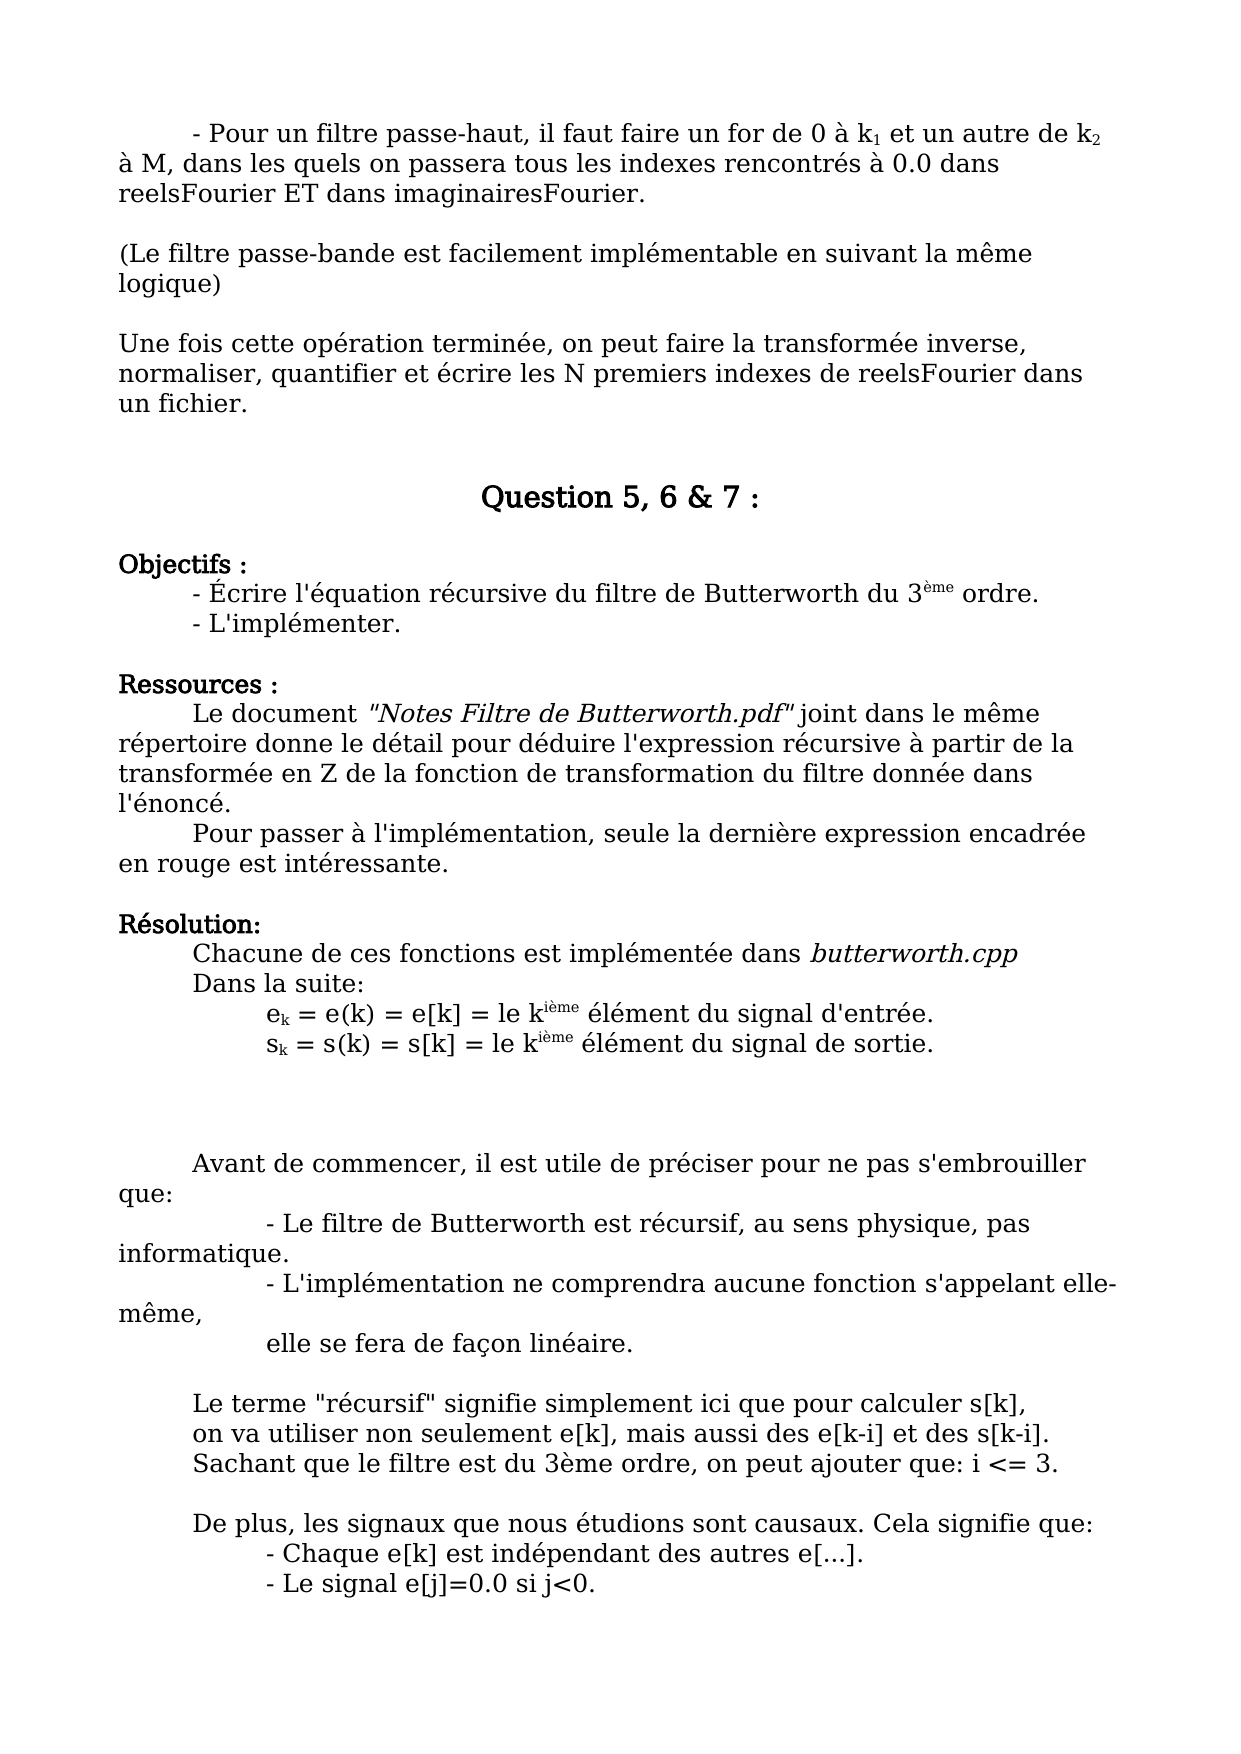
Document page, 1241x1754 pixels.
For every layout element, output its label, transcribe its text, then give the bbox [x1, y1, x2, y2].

text sk = s(k) = s[k] = le kième élément du signal de sortie. [118, 1028, 1122, 1058]
text Ressources : [118, 668, 1122, 698]
text ek = e(k) = e[k] = le kième élément du signal d'entrée. [118, 998, 1122, 1028]
text elle se fera de façon linéaire. [118, 1328, 1122, 1358]
text Objectifs : [118, 548, 1122, 578]
text - Pour un filtre passe-haut, il faut faire un for de 0 à k1 et un autre de k2 à M, dans les quels on passera tous les indexes rencontrés à 0.0 dans reelsFourier ET dans imaginairesFourier. [118, 118, 1122, 208]
text - Chaque e[k] est indépendant des autres e[…]. [118, 1538, 1122, 1568]
text Sachant que le filtre est du 3ème ordre, on peut ajouter que: i <= 3. [118, 1448, 1122, 1478]
text - Le signal e[j]=0.0 si j<0. [118, 1568, 1122, 1598]
text Pour passer à l'implémentation, seule la dernière expression encadrée en rouge est intéressante. [118, 818, 1122, 878]
text Résolution: [118, 908, 1122, 938]
text Chacune de ces fonctions est implémentée dans butterworth.cpp [118, 938, 1122, 968]
text - L'implémentation ne comprendra aucune fonction s'appelant elle-même, [118, 1268, 1122, 1328]
text - Le filtre de Butterworth est récursif, au sens physique, pas informatique. [118, 1208, 1122, 1268]
text Le document "Notes Filtre de Butterworth.pdf" joint dans le même répertoire donne le détail pour déduire l'expression récursive à partir de la transformée en Z de la fonction de transformation du filtre donnée dans l'énoncé. [118, 698, 1122, 818]
text on va utiliser non seulement e[k], mais aussi des e[k-i] et des s[k-i]. [118, 1418, 1122, 1448]
text (Le filtre passe-bande est facilement implémentable en suivant la même logique) [118, 238, 1122, 298]
text De plus, les signaux que nous étudions sont causaux. Cela signifie que: [118, 1508, 1122, 1538]
text - Écrire l'équation récursive du filtre de Butterworth du 3ème ordre. [118, 578, 1122, 608]
text Avant de commencer, il est utile de préciser pour ne pas s'embrouiller que: [118, 1148, 1122, 1208]
text - L'implémenter. [118, 608, 1122, 638]
text Une fois cette opération terminée, on peut faire la transformée inverse, normaliser, quantifier et écrire les N premiers indexes de reelsFourier dans un fichier. [118, 328, 1122, 418]
text Question 5, 6 & 7 : [118, 478, 1122, 513]
text Dans la suite: [118, 968, 1122, 998]
text Le terme "récursif" signifie simplement ici que pour calculer s[k], [118, 1388, 1122, 1418]
